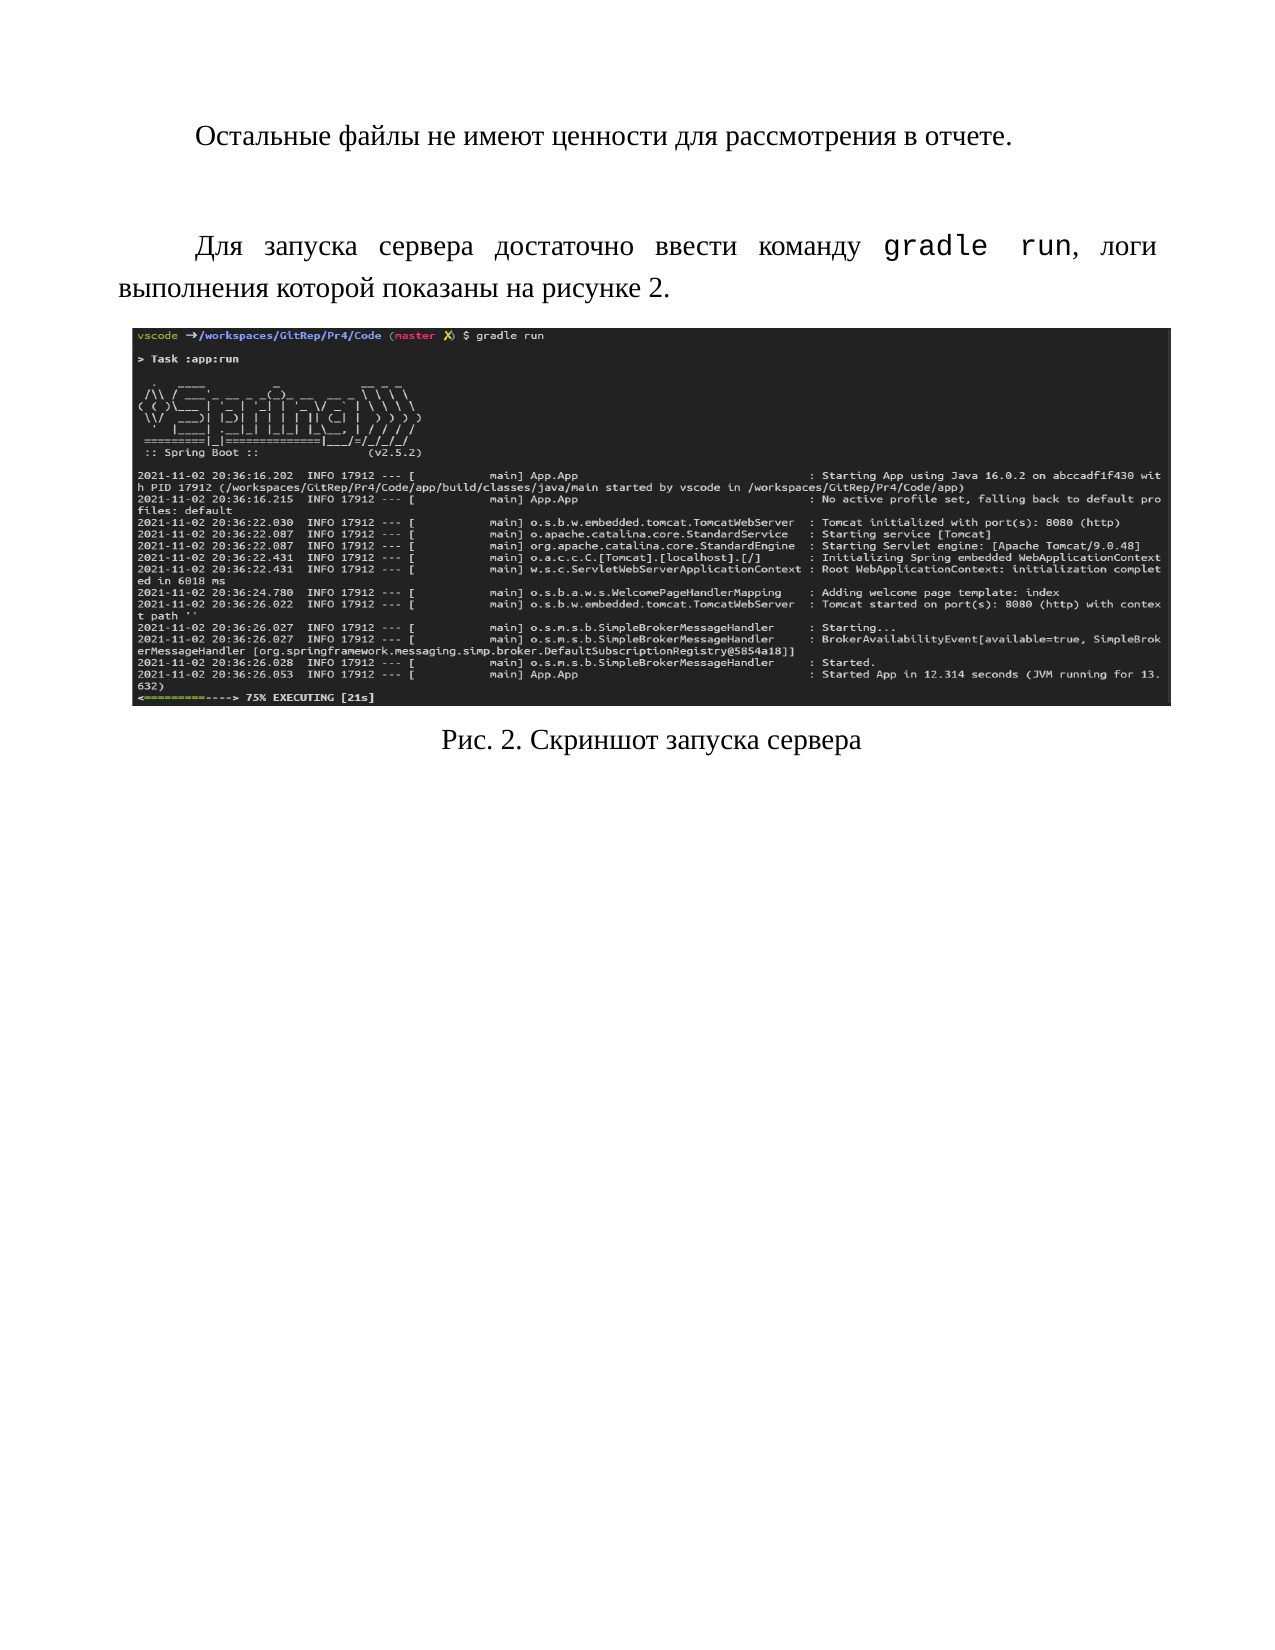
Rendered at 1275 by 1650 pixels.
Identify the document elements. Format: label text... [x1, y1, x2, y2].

picture [132, 328, 1171, 706]
text Остальные файлы не имеют ценности для рассмотрения в отчете. [118, 118, 1157, 152]
text Рис. 2. Скриншот запуска сервера [132, 706, 1171, 756]
text Для запуска сервера достаточно ввести команду gradle run, логи выполнения которой показаны на рисунке 2. [118, 228, 1157, 304]
